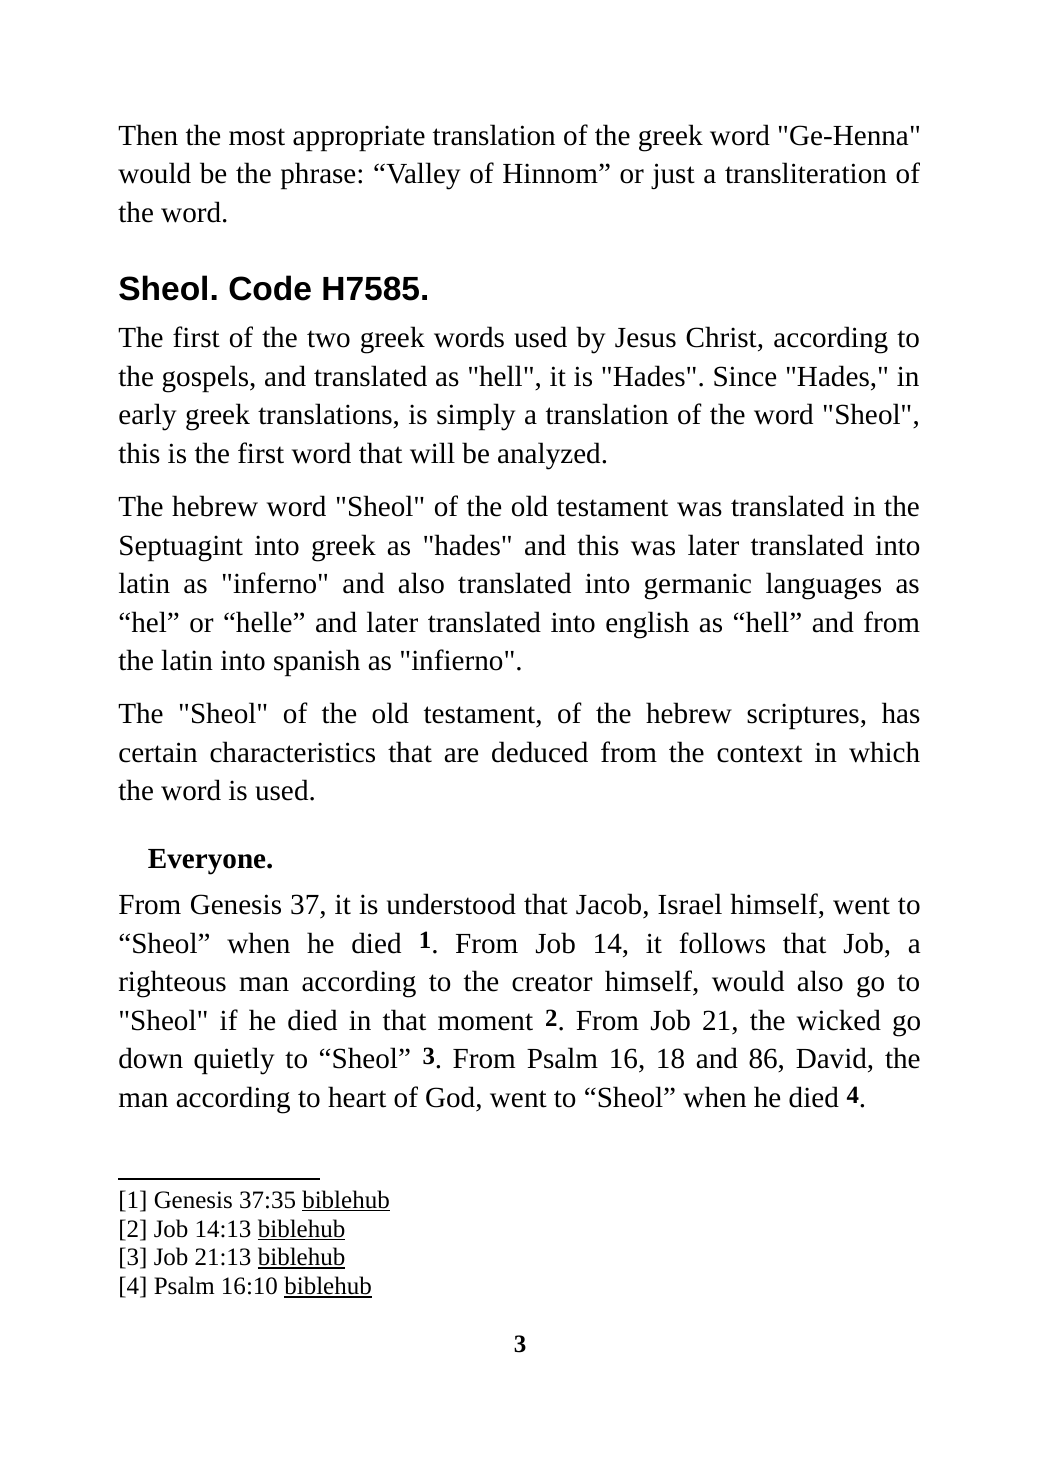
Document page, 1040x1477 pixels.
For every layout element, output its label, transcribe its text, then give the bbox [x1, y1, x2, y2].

text Job 14:13 biblehub [118, 1214, 921, 1242]
text Then the most appropriate translation of the greek word "Ge-Henna" would be the phrase: “Valley of Hinnom” or just a transliteration of the word. [118, 118, 921, 229]
text Psalm 16:10 biblehub [118, 1271, 921, 1300]
subtitle Sheol. Code H7585. [118, 269, 921, 308]
subtitle Everyone. [148, 841, 921, 875]
text The first of the two greek words used by Jesus Christ, according to the gospels, and translated as "hell", it is "Hades". Since "Hades," in early greek translations, is simply a translation of the word "Sheol", this is the first word that will be analyzed. [118, 320, 921, 469]
text From Genesis 37, it is understood that Jacob, Israel himself, went to “Sheol” when he died . From Job 14, it follows that Job, a righteous man according to the creator himself, would also go to "Sheol" if he died in that moment . From Job 21, the wicked go down quietly to “Sheol” . From Psalm 16, 18 and 86, David, the man according to heart of God, went to “Sheol” when he died . [118, 887, 921, 1113]
text Job 21:13 biblehub [118, 1242, 921, 1271]
text The "Sheol" of the old testament, of the hebrew scriptures, has certain characteristics that are deduced from the context in which the word is used. [118, 696, 921, 807]
text Genesis 37:35 biblehub [118, 1185, 921, 1214]
text The hebrew word "Sheol" of the old testament was translated in the Septuagint into greek as "hades" and this was later translated into latin as "inferno" and also translated into germanic languages as “hel” or “helle” and later translated into english as “hell” and from the latin into spanish as "infierno". [118, 489, 921, 677]
